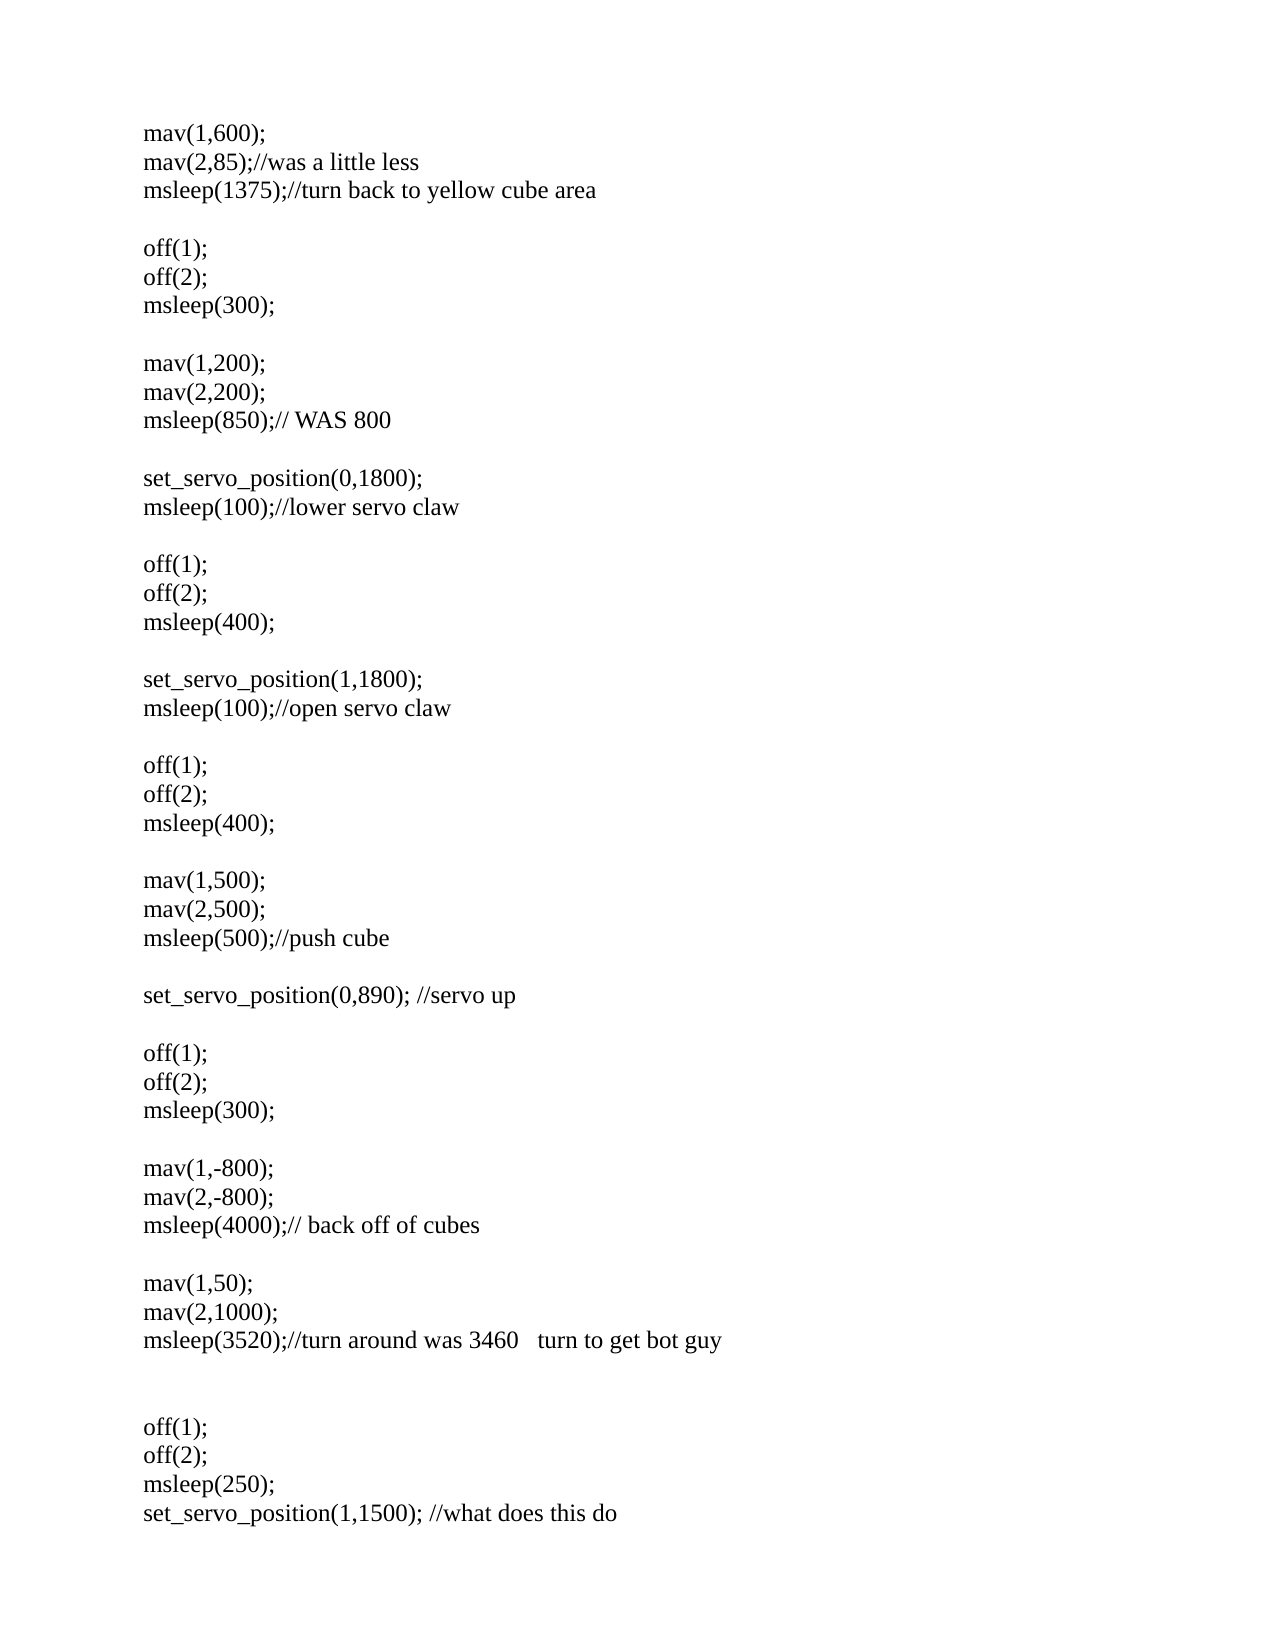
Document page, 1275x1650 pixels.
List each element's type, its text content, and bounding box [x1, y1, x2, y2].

text off(1); [118, 1038, 1157, 1067]
text msleep(4000);// back off of cubes [118, 1211, 1157, 1239]
text off(2); [118, 1067, 1157, 1096]
text off(2); [118, 779, 1157, 808]
text mav(2,85);//was a little less [118, 147, 1157, 176]
text set_servo_position(1,1500); //what does this do [118, 1498, 1157, 1527]
text msleep(300); [118, 1096, 1157, 1124]
text msleep(250); [118, 1469, 1157, 1498]
text mav(2,500); [118, 894, 1157, 923]
text set_servo_position(1,1800); [118, 664, 1157, 693]
text off(1); [118, 1412, 1157, 1441]
text msleep(500);//push cube [118, 923, 1157, 952]
text mav(1,500); [118, 866, 1157, 894]
text off(1); [118, 751, 1157, 779]
text mav(2,200); [118, 377, 1157, 406]
text msleep(400); [118, 607, 1157, 636]
text mav(1,600); [118, 118, 1157, 147]
text msleep(300); [118, 291, 1157, 319]
text off(2); [118, 1441, 1157, 1469]
text mav(2,1000); [118, 1297, 1157, 1326]
text msleep(100);//open servo claw [118, 693, 1157, 722]
text off(1); [118, 549, 1157, 578]
text msleep(100);//lower servo claw [118, 492, 1157, 521]
text off(1); [118, 233, 1157, 262]
text off(2); [118, 262, 1157, 291]
text mav(1,50); [118, 1268, 1157, 1297]
text msleep(3520);//turn around was 3460 turn to get bot guy [118, 1326, 1157, 1354]
text mav(1,200); [118, 348, 1157, 377]
text msleep(400); [118, 808, 1157, 837]
text set_servo_position(0,1800); [118, 463, 1157, 492]
text off(2); [118, 578, 1157, 607]
text mav(2,-800); [118, 1182, 1157, 1211]
text set_servo_position(0,890); //servo up [118, 981, 1157, 1009]
text msleep(1375);//turn back to yellow cube area [118, 176, 1157, 204]
text mav(1,-800); [118, 1153, 1157, 1182]
text msleep(850);// WAS 800 [118, 406, 1157, 434]
